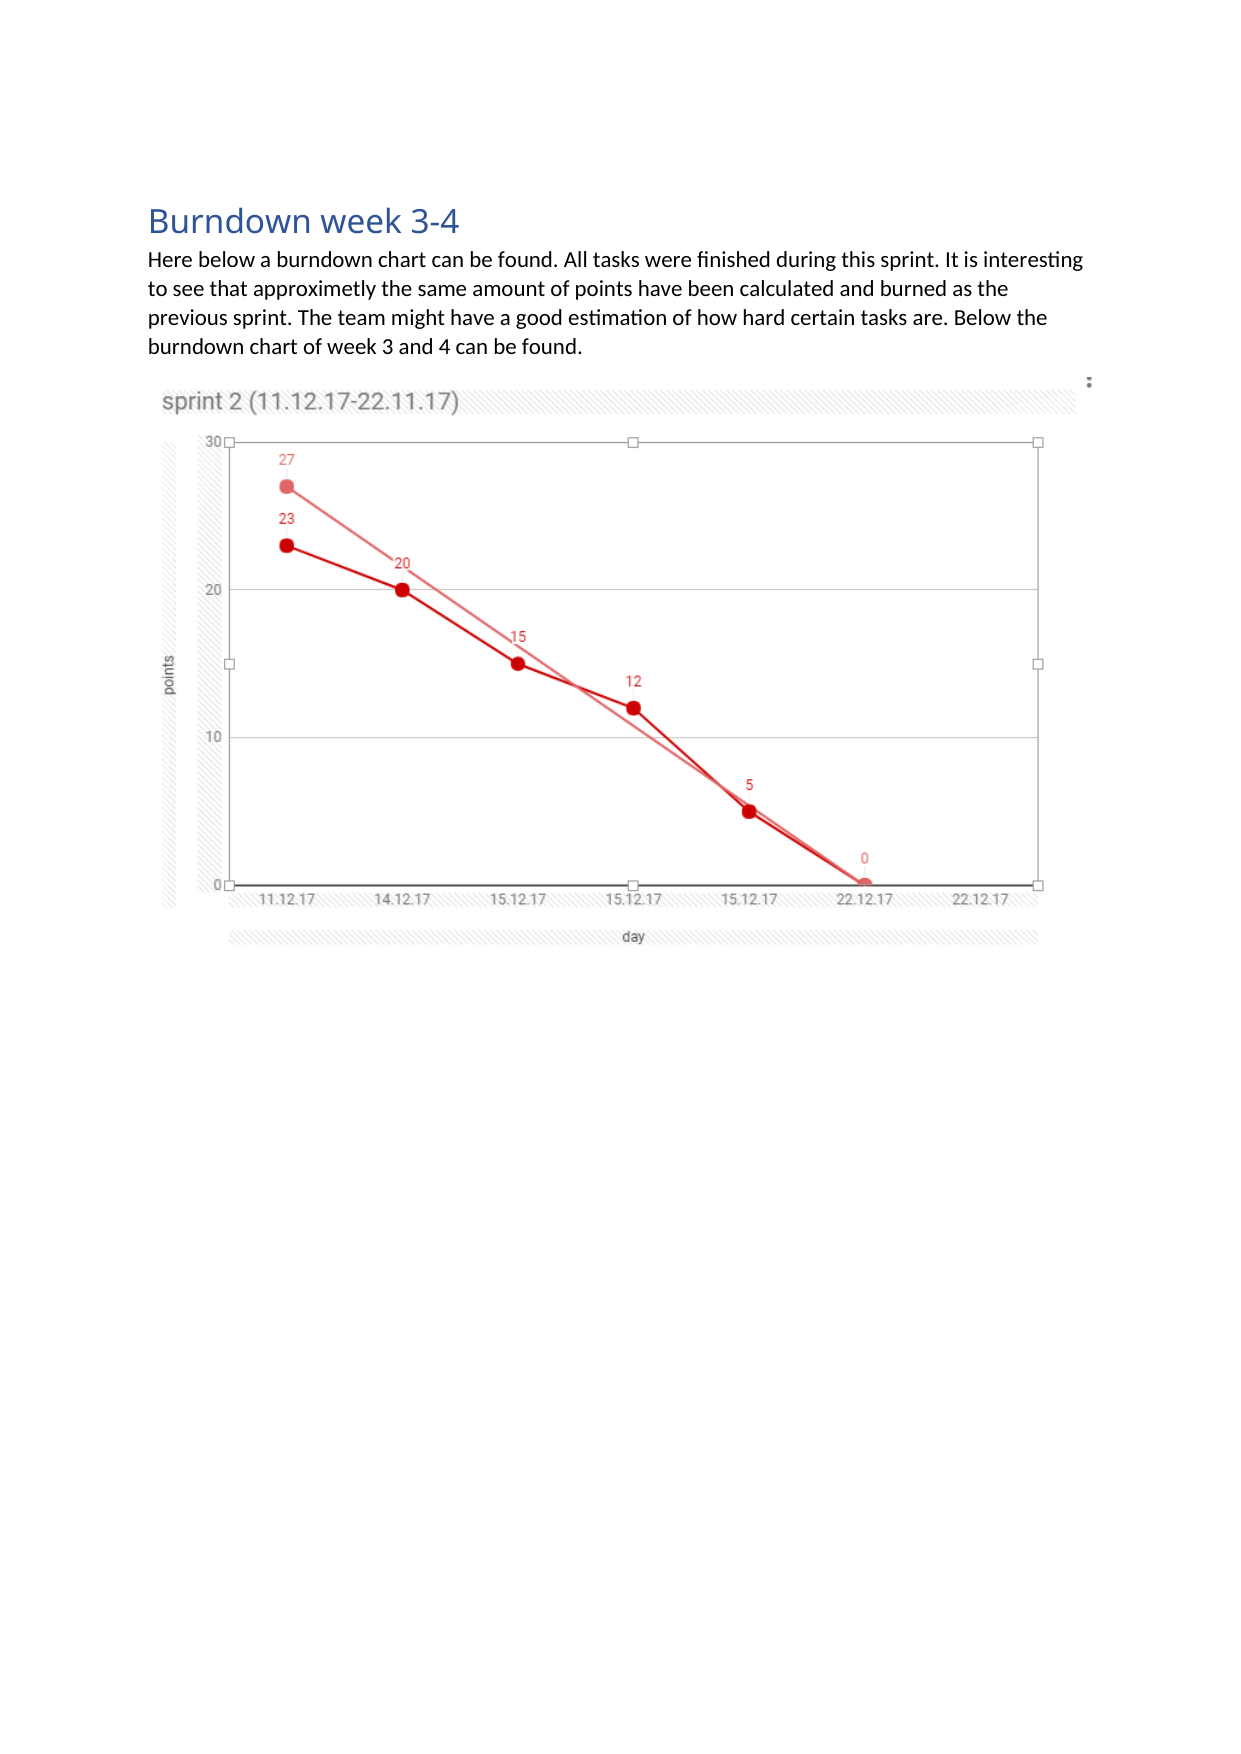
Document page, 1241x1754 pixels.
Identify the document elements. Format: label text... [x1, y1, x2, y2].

text Here below a burndown chart can be found. All tasks were finished during this sprint. It is interesting to see that approximetly the same amount of points have been calculated and burned as the previous sprint. The team might have a good estimation of how hard certain tasks are. Below the burndown chart of week 3 and 4 can be found. [148, 245, 1093, 360]
subtitle Burndown week 3-4 [148, 197, 1093, 243]
